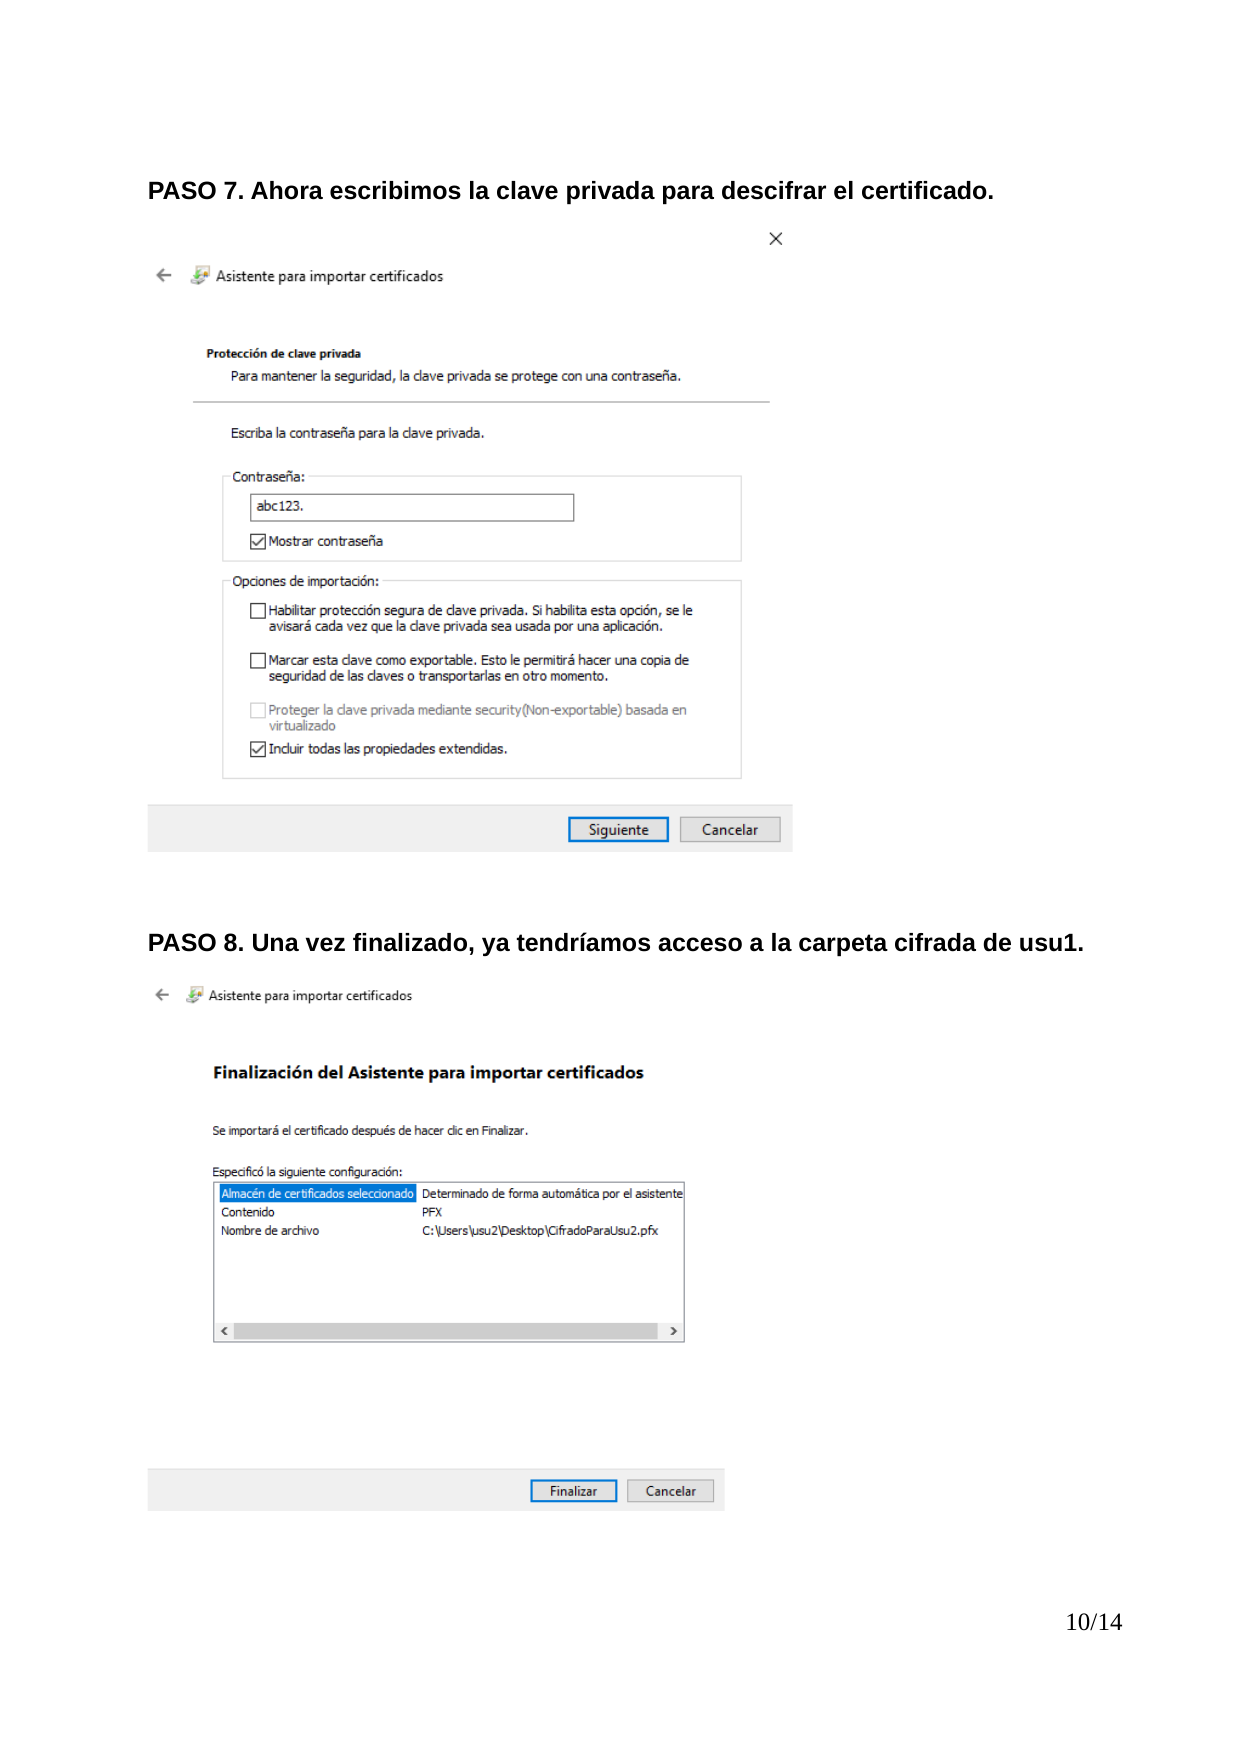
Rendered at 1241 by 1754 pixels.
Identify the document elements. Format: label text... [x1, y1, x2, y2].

subtitle PASO 7. Ahora escribimos la clave privada para descifrar el certificado. [148, 176, 1122, 205]
picture [147, 975, 725, 1511]
subtitle PASO 8. Una vez finalizado, ya tendríamos acceso a la carpeta cifrada de usu1. [148, 928, 1122, 957]
picture [147, 223, 793, 852]
